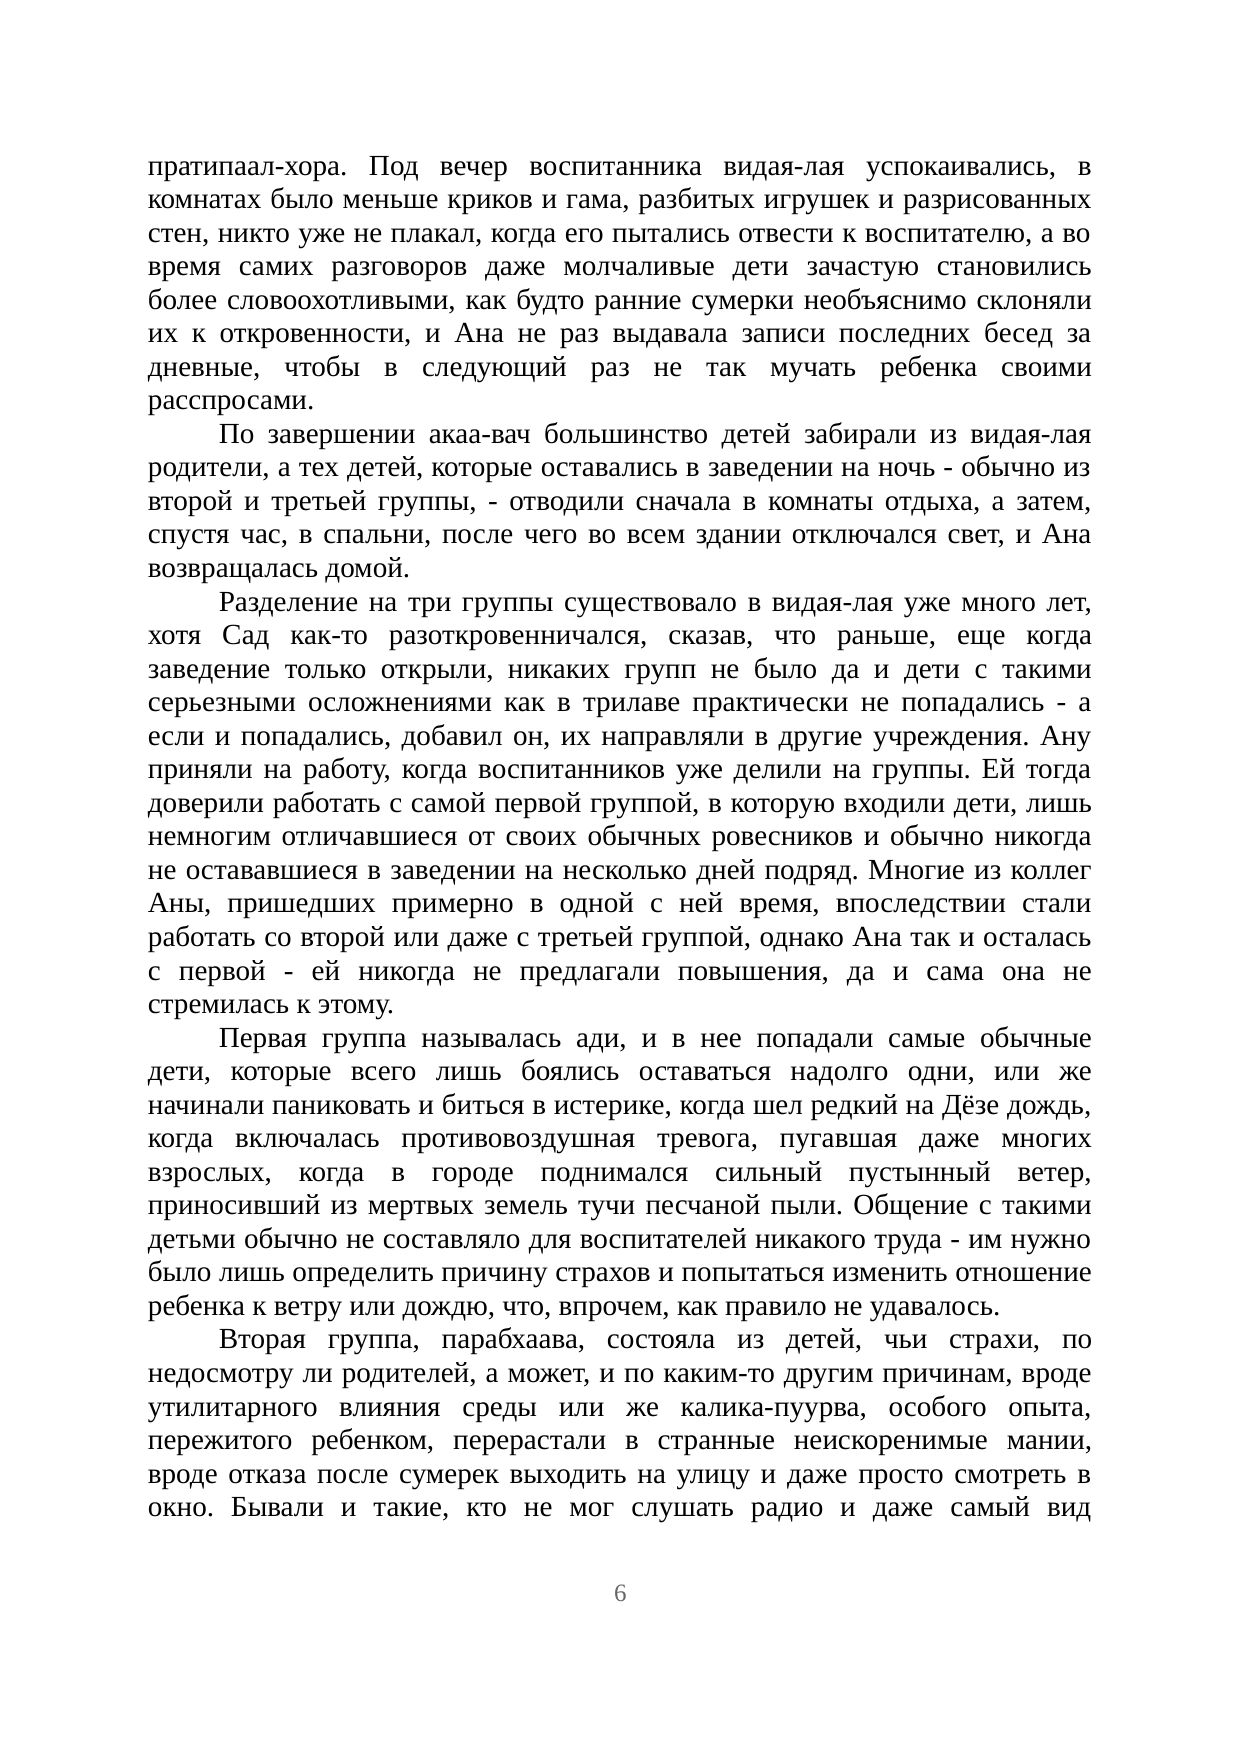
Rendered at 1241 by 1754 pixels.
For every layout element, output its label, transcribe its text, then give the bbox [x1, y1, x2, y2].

text Вторая группа, парабхаава, состояла из детей, чьи страхи, по недосмотру ли родителей, а может, и по каким-то другим причинам, вроде утилитарного влияния среды или же калика-пуурва, особого опыта, пережитого ребенком, перерастали в странные неискоренимые мании, вроде отказа после сумерек выходить на улицу и даже просто смотреть в окно. Бывали и такие, кто не мог слушать радио и даже самый вид [148, 1322, 1093, 1523]
text пратипаал-хора. Под вечер воспитанника видая-лая успокаивались, в комнатах было меньше криков и гама, разбитых игрушек и разрисованных стен, никто уже не плакал, когда его пытались отвести к воспитателю, а во время самих разговоров даже молчаливые дети зачастую становились более словоохотливыми, как будто ранние сумерки необъяснимо склоняли их к откровенности, и Ана не раз выдавала записи последних бесед за дневные, чтобы в следующий раз не так мучать ребенка своими расспросами. [148, 148, 1093, 416]
text По завершении акаа-вач большинство детей забирали из видая-лая родители, а тех детей, которые оставались в заведении на ночь - обычно из второй и третьей группы, - отводили сначала в комнаты отдыха, а затем, спустя час, в спальни, после чего во всем здании отключался свет, и Ана возвращалась домой. [148, 416, 1093, 584]
text Разделение на три группы существовало в видая-лая уже много лет, хотя Сад как-то разоткровенничался, сказав, что раньше, еще когда заведение только открыли, никаких групп не было да и дети с такими серьезными осложнениями как в трилаве практически не попадались - а если и попадались, добавил он, их направляли в другие учреждения. Ану приняли на работу, когда воспитанников уже делили на группы. Ей тогда доверили работать с самой первой группой, в которую входили дети, лишь немногим отличавшиеся от своих обычных ровесников и обычно никогда не остававшиеся в заведении на несколько дней подряд. Многие из коллег Аны, пришедших примерно в одной с ней время, впоследствии стали работать со второй или даже с третьей группой, однако Ана так и осталась с первой - ей никогда не предлагали повышения, да и сама она не стремилась к этому. [148, 584, 1093, 1020]
text Первая группа называлась ади, и в нее попадали самые обычные дети, которые всего лишь боялись оставаться надолго одни, или же начинали паниковать и биться в истерике, когда шел редкий на Дёзе дождь, когда включалась противовоздушная тревога, пугавшая даже многих взрослых, когда в городе поднимался сильный пустынный ветер, приносивший из мертвых земель тучи песчаной пыли. Общение с такими детьми обычно не составляло для воспитателей никакого труда - им нужно было лишь определить причину страхов и попытаться изменить отношение ребенка к ветру или дождю, что, впрочем, как правило не удавалось. [148, 1020, 1093, 1322]
